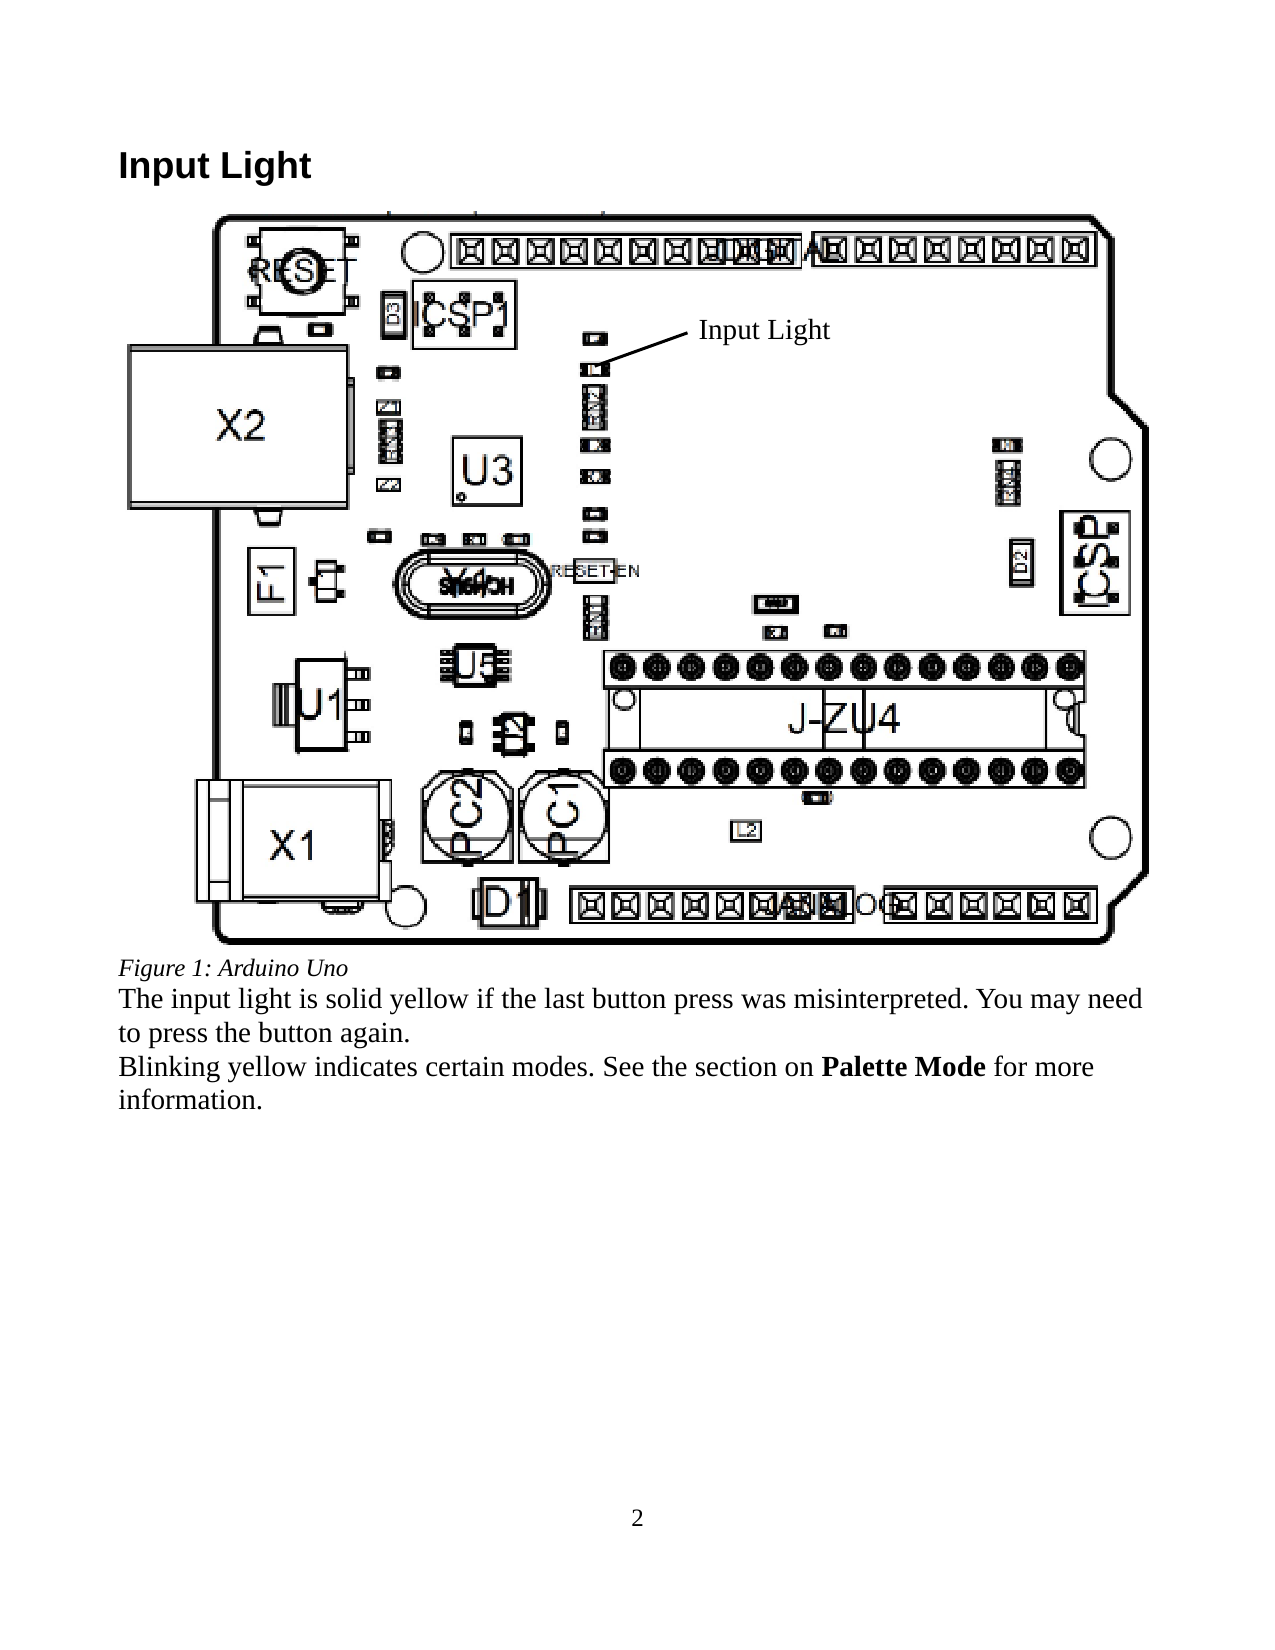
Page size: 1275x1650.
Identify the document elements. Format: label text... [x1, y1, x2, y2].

picture [118, 211, 1157, 953]
text The input light is solid yellow if the last button press was misinterpreted. You may need to press the button again. [118, 982, 1157, 1049]
text Blinking yellow indicates certain modes. See the section on Palette Mode for more information. [118, 1049, 1157, 1116]
text Figure 1: Arduino Uno [118, 953, 1157, 982]
subtitle Input Light [118, 143, 1157, 186]
text [118, 199, 1157, 211]
